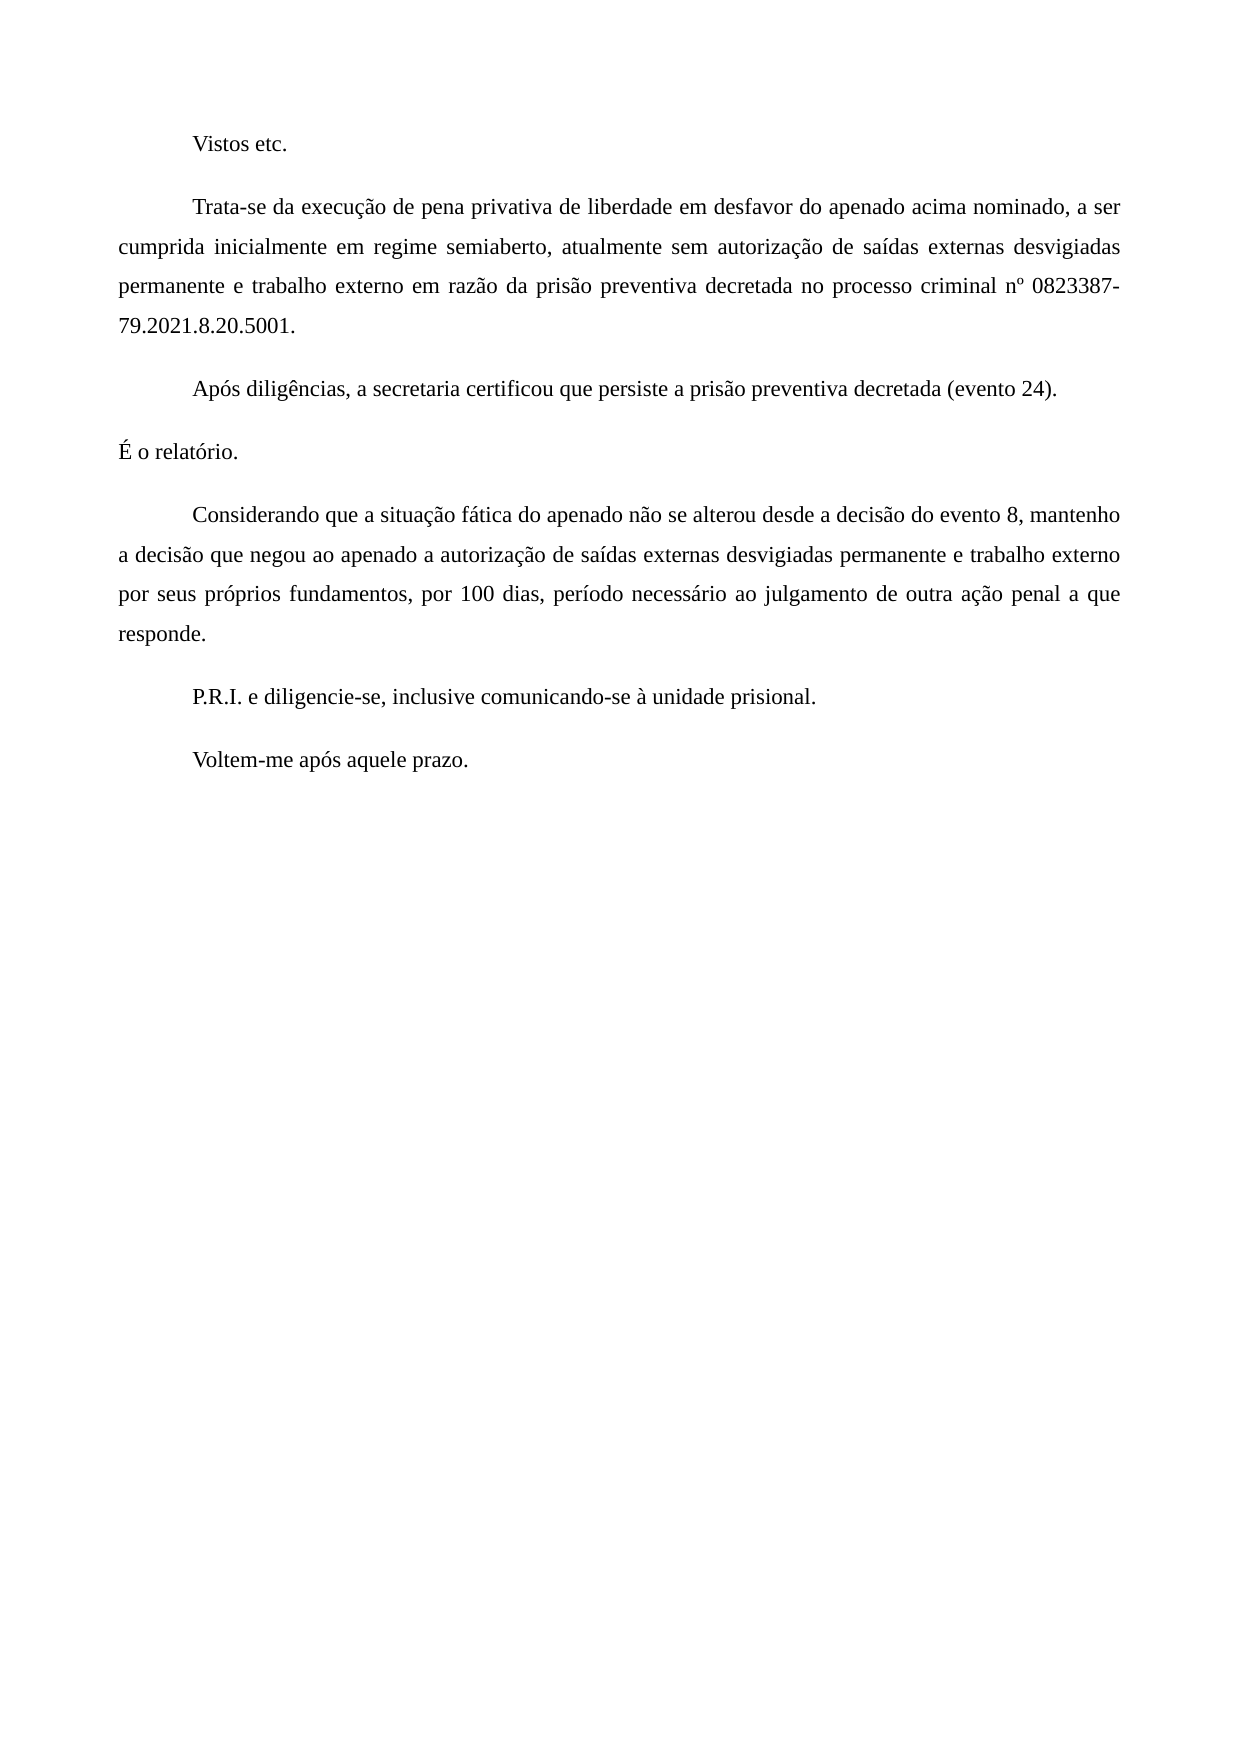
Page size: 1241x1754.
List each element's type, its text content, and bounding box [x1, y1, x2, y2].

text Voltem-me após aquele prazo. [118, 746, 1122, 773]
text Vistos etc. [118, 130, 1122, 156]
text Trata-se da execução de pena privativa de liberdade em desfavor do apenado acima nominado, a ser cumprida inicialmente em regime semiaberto, atualmente sem autorização de saídas externas desvigiadas permanente e trabalho externo em razão da prisão preventiva decretada no processo criminal nº 0823387-79.2021.8.20.5001. [118, 193, 1122, 338]
text P.R.I. e diligencie-se, inclusive comunicando-se à unidade prisional. [118, 683, 1122, 709]
text Considerando que a situação fática do apenado não se alterou desde a decisão do evento 8, mantenho a decisão que negou ao apenado a autorização de saídas externas desvigiadas permanente e trabalho externo por seus próprios fundamentos, por 100 dias, período necessário ao julgamento de outra ação penal a que responde. [118, 501, 1122, 646]
text Após diligências, a secretaria certificou que persiste a prisão preventiva decretada (evento 24). [118, 375, 1122, 401]
text É o relatório. [118, 438, 1122, 464]
